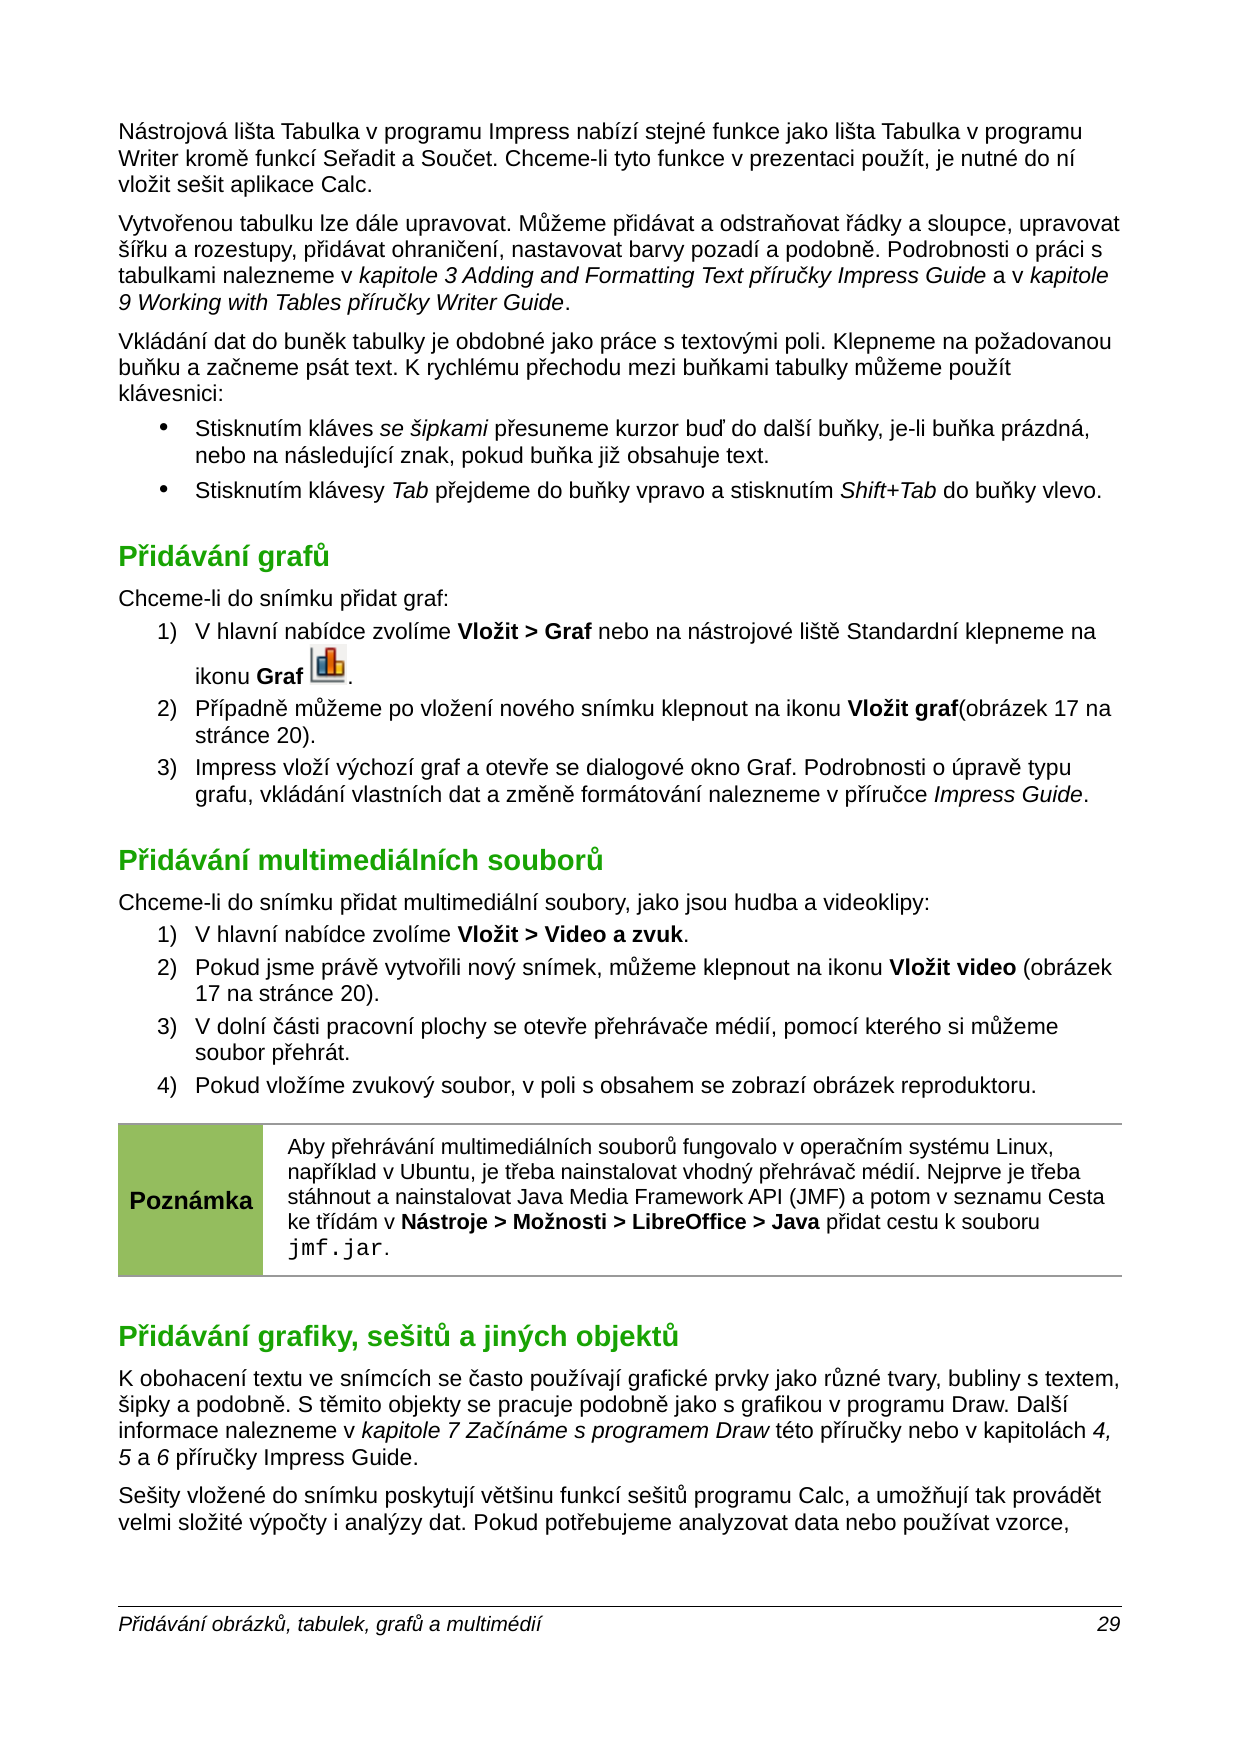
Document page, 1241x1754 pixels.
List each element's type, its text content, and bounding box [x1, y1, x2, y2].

list Stisknutím klávesy Tab přejdeme do buňky vpravo a stisknutím Shift+Tab do buňky vlevo. [156, 475, 1122, 504]
text K obohacení textu ve snímcích se často používají grafické prvky jako různé tvary, bubliny s textem, šipky a podobně. S těmito objekty se pracuje podobně jako s grafikou v programu Draw. Další informace nalezneme v kapitole 7 Začínáme s programem Draw této příručky nebo v kapitolách 4, 5 a 6 příručky Impress Guide. [118, 1364, 1122, 1470]
subtitle Přidávání grafiky, sešitů a jiných objektů [118, 1319, 1122, 1352]
list Chceme-li do snímku přidat multimediální soubory, jako jsou hudba a videoklipy: [118, 888, 1122, 915]
subtitle Přidávání multimediálních souborů [118, 842, 1122, 876]
list Chceme-li do snímku přidat graf: [118, 585, 1122, 612]
list Pokud jsme právě vytvořili nový snímek, můžeme klepnout na ikonu Vložit video (obrázek 17 na stránce 18). [177, 954, 1122, 1007]
text Vytvořenou tabulku lze dále upravovat. Můžeme přidávat a odstraňovat řádky a sloupce, upravovat šířku a rozestupy, přidávat ohraničení, nastavovat barvy pozadí a podobně. Podrobnosti o práci s tabulkami nalezneme v kapitole 3 Adding and Formatting Text příručky Impress Guide a v kapitole 9 Working with Tables příručky Writer Guide. [118, 210, 1122, 315]
list Případně můžeme po vložení nového snímku klepnout na ikonu Vložit graf(obrázek 17 na stránce 18). [177, 695, 1122, 748]
list V dolní části pracovní plochy se otevře přehrávače médií, pomocí kterého si můžeme soubor přehrát. [177, 1013, 1122, 1066]
table_header Aby přehrávání multimediálních souborů fungovalo v operačním systému Linux, například v Ubuntu, je třeba nainstalovat vhodný přehrávač médií. Nejprve je třeba stáhnout a nainstalovat Java Media Framework API (JMF) a potom v seznamu Cesta ke třídám v Nástroje > Možnosti > LibreOffice > Java přidat cestu k souboru jmf.jar. [264, 1125, 1122, 1275]
subtitle Přidávání grafů [118, 539, 1122, 573]
list Impress vloží výchozí graf a otevře se dialogové okno Graf. Podrobnosti o úpravě typu grafu, vkládání vlastních dat a změně formátování nalezneme v příručce Impress Guide. [177, 754, 1122, 807]
list V hlavní nabídce zvolíme Vložit > Video a zvuk. [177, 921, 1122, 948]
picture [309, 644, 347, 685]
list V hlavní nabídce zvolíme Vložit > Graf nebo na nástrojové liště Standardní klepneme na ikonu Graf . [177, 618, 1122, 689]
text Sešity vložené do snímku poskytují většinu funkcí sešitů programu Calc, a umožňují tak provádět velmi složité výpočty i analýzy dat. Pokud potřebujeme analyzovat data nebo používat vzorce, [118, 1482, 1122, 1535]
table_header Poznámka [118, 1125, 263, 1275]
list Pokud vložíme zvukový soubor, v poli s obsahem se zobrazí obrázek reproduktoru. [177, 1072, 1122, 1098]
list Stisknutím kláves se šipkami přesuneme kurzor buď do další buňky, je-li buňka prázdná, nebo na následující znak, pokud buňka již obsahuje text. [156, 413, 1122, 469]
text Nástrojová lišta Tabulka v programu Impress nabízí stejné funkce jako lišta Tabulka v programu Writer kromě funkcí Seřadit a Součet. Chceme-li tyto funkce v prezentaci použít, je nutné do ní vložit sešit aplikace Calc. [118, 118, 1122, 197]
list Vkládání dat do buněk tabulky je obdobné jako práce s textovými poli. Klepneme na požadovanou buňku a začneme psát text. K rychlému přechodu mezi buňkami tabulky můžeme použít klávesnici: [118, 328, 1122, 407]
